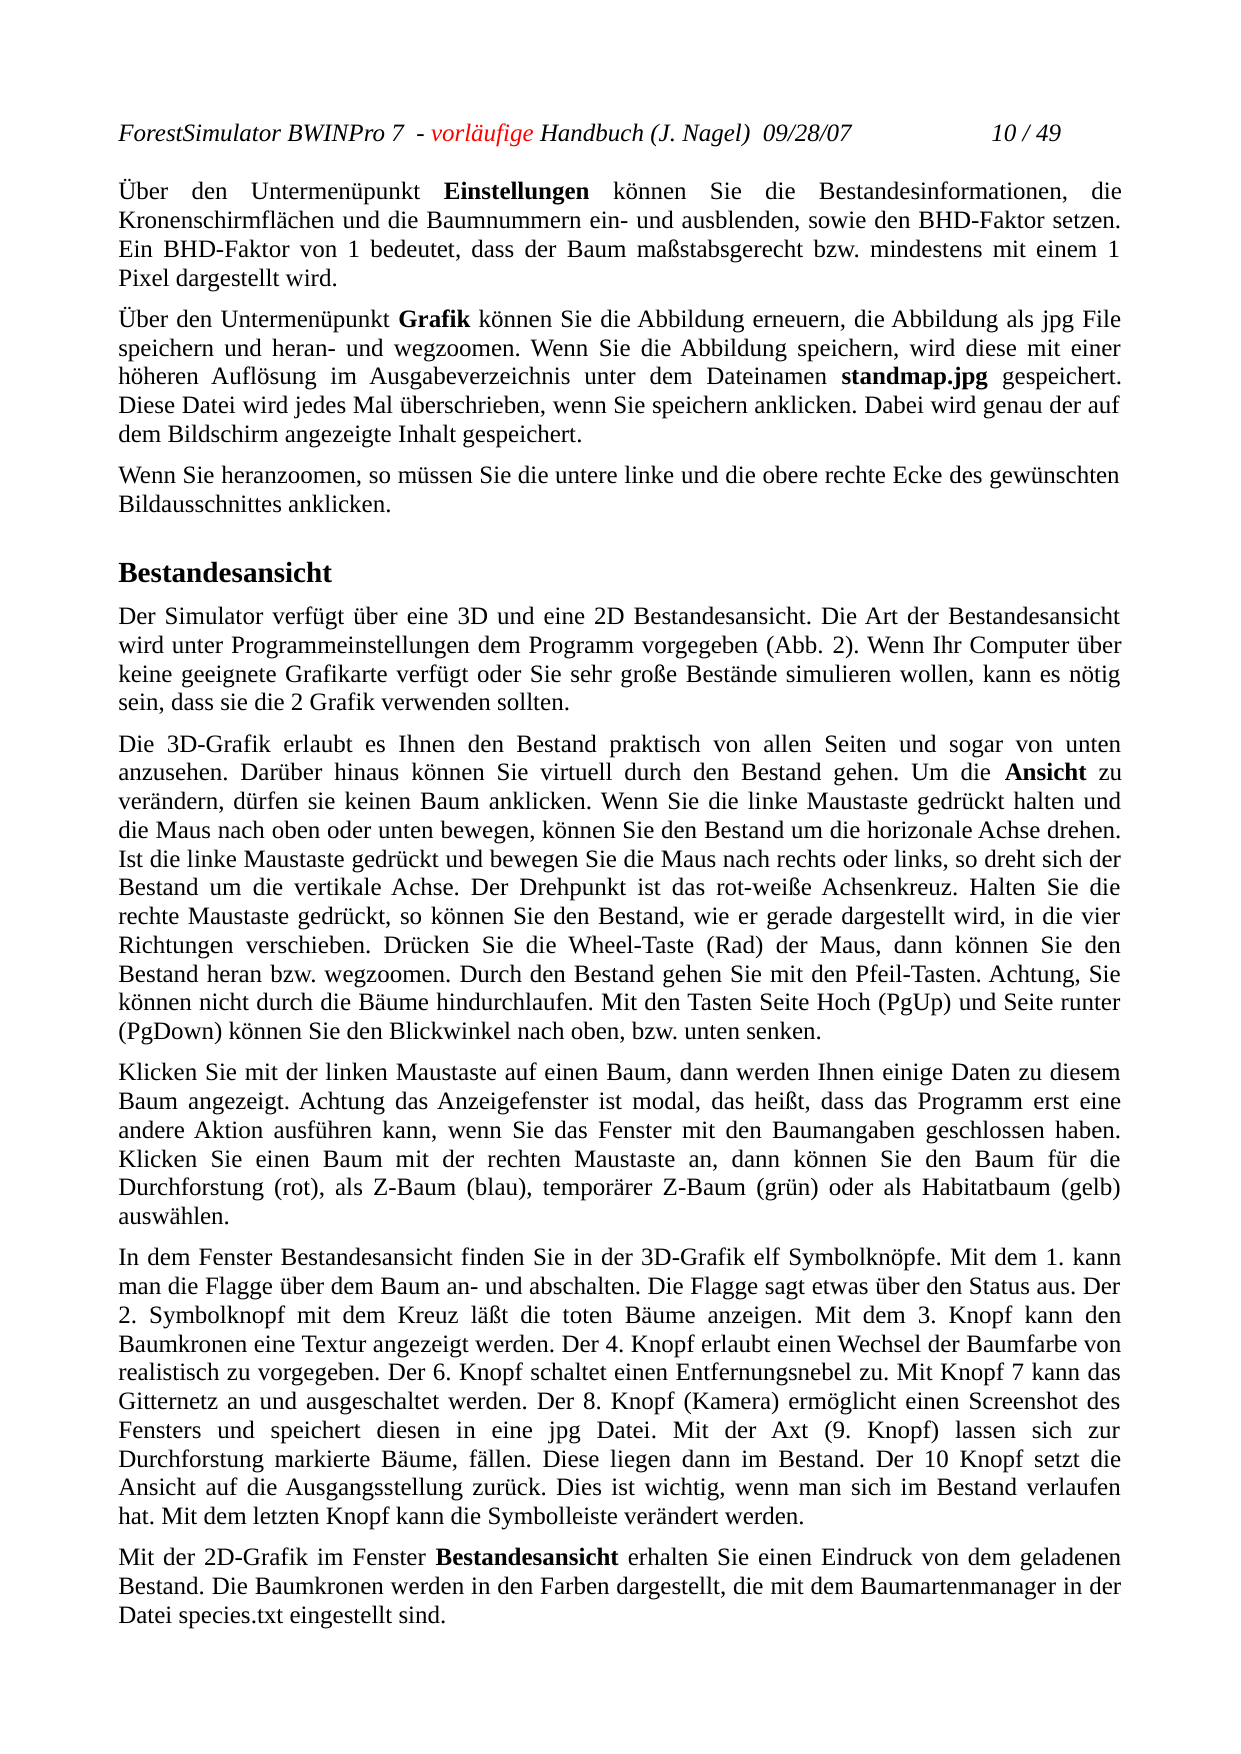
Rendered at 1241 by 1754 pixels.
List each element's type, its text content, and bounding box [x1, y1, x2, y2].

text In dem Fenster Bestandesansicht finden Sie in der 3D-Grafik elf Symbolknöpfe. Mit dem 1. kann man die Flagge über dem Baum an- und abschalten. Die Flagge sagt etwas über den Status aus. Der 2. Symbolknopf mit dem Kreuz läßt die toten Bäume anzeigen. Mit dem 3. Knopf kann den Baumkronen eine Textur angezeigt werden. Der 4. Knopf erlaubt einen Wechsel der Baumfarbe von realistisch zu vorgegeben. Der 6. Knopf schaltet einen Entfernungsnebel zu. Mit Knopf 7 kann das Gitternetz an und ausgeschaltet werden. Der 8. Knopf (Kamera) ermöglicht einen Screenshot des Fensters und speichert diesen in eine jpg Datei. Mit der Axt (9. Knopf) lassen sich zur Durchforstung markierte Bäume, fällen. Diese liegen dann im Bestand. Der 10 Knopf setzt die Ansicht auf die Ausgangsstellung zurück. Dies ist wichtig, wenn man sich im Bestand verlaufen hat. Mit dem letzten Knopf kann die Symbolleiste verändert werden. [118, 1242, 1122, 1530]
subtitle Bestandesansicht [118, 555, 1122, 589]
text Über den Untermenüpunkt Grafik können Sie die Abbildung erneuern, die Abbildung als jpg File speichern und heran- und wegzoomen. Wenn Sie die Abbildung speichern, wird diese mit einer höheren Auflösung im Ausgabeverzeichnis unter dem Dateinamen standmap.jpg gespeichert. Diese Datei wird jedes Mal überschrieben, wenn Sie speichern anklicken. Dabei wird genau der auf dem Bildschirm angezeigte Inhalt gespeichert. [118, 304, 1122, 448]
text Über den Untermenüpunkt Einstellungen können Sie die Bestandesinformationen, die Kronenschirmflächen und die Baumnummern ein- und ausblenden, sowie den BHD-Faktor setzen. Ein BHD-Faktor von 1 bedeutet, dass der Baum maßstabsgerecht bzw. mindestens mit einem 1 Pixel dargestellt wird. [118, 176, 1122, 291]
text Der Simulator verfügt über eine 3D und eine 2D Bestandesansicht. Die Art der Bestandesansicht wird unter Programmeinstellungen dem Programm vorgegeben (Abb. 2). Wenn Ihr Computer über keine geeignete Grafikarte verfügt oder Sie sehr große Bestände simulieren wollen, kann es nötig sein, dass sie die 2 Grafik verwenden sollten. [118, 601, 1122, 716]
text Die 3D-Grafik erlaubt es Ihnen den Bestand praktisch von allen Seiten und sogar von unten anzusehen. Darüber hinaus können Sie virtuell durch den Bestand gehen. Um die Ansicht zu verändern, dürfen sie keinen Baum anklicken. Wenn Sie die linke Maustaste gedrückt halten und die Maus nach oben oder unten bewegen, können Sie den Bestand um die horizonale Achse drehen. Ist die linke Maustaste gedrückt und bewegen Sie die Maus nach rechts oder links, so dreht sich der Bestand um die vertikale Achse. Der Drehpunkt ist das rot-weiße Achsenkreuz. Halten Sie die rechte Maustaste gedrückt, so können Sie den Bestand, wie er gerade dargestellt wird, in die vier Richtungen verschieben. Drücken Sie die Wheel-Taste (Rad) der Maus, dann können Sie den Bestand heran bzw. wegzoomen. Durch den Bestand gehen Sie mit den Pfeil-Tasten. Achtung, Sie können nicht durch die Bäume hindurchlaufen. Mit den Tasten Seite Hoch (PgUp) und Seite runter (PgDown) können Sie den Blickwinkel nach oben, bzw. unten senken. [118, 729, 1122, 1045]
text Klicken Sie mit der linken Maustaste auf einen Baum, dann werden Ihnen einige Daten zu diesem Baum angezeigt. Achtung das Anzeigefenster ist modal, das heißt, dass das Programm erst eine andere Aktion ausführen kann, wenn Sie das Fenster mit den Baumangaben geschlossen haben. Klicken Sie einen Baum mit der rechten Maustaste an, dann können Sie den Baum für die Durchforstung (rot), als Z-Baum (blau), temporärer Z-Baum (grün) oder als Habitatbaum (gelb) auswählen. [118, 1057, 1122, 1230]
text Wenn Sie heranzoomen, so müssen Sie die untere linke und die obere rechte Ecke des gewünschten Bildausschnittes anklicken. [118, 460, 1122, 518]
text Mit der 2D-Grafik im Fenster Bestandesansicht erhalten Sie einen Eindruck von dem geladenen Bestand. Die Baumkronen werden in den Farben dargestellt, die mit dem Baumartenmanager in der Datei species.txt eingestellt sind. [118, 1542, 1122, 1629]
